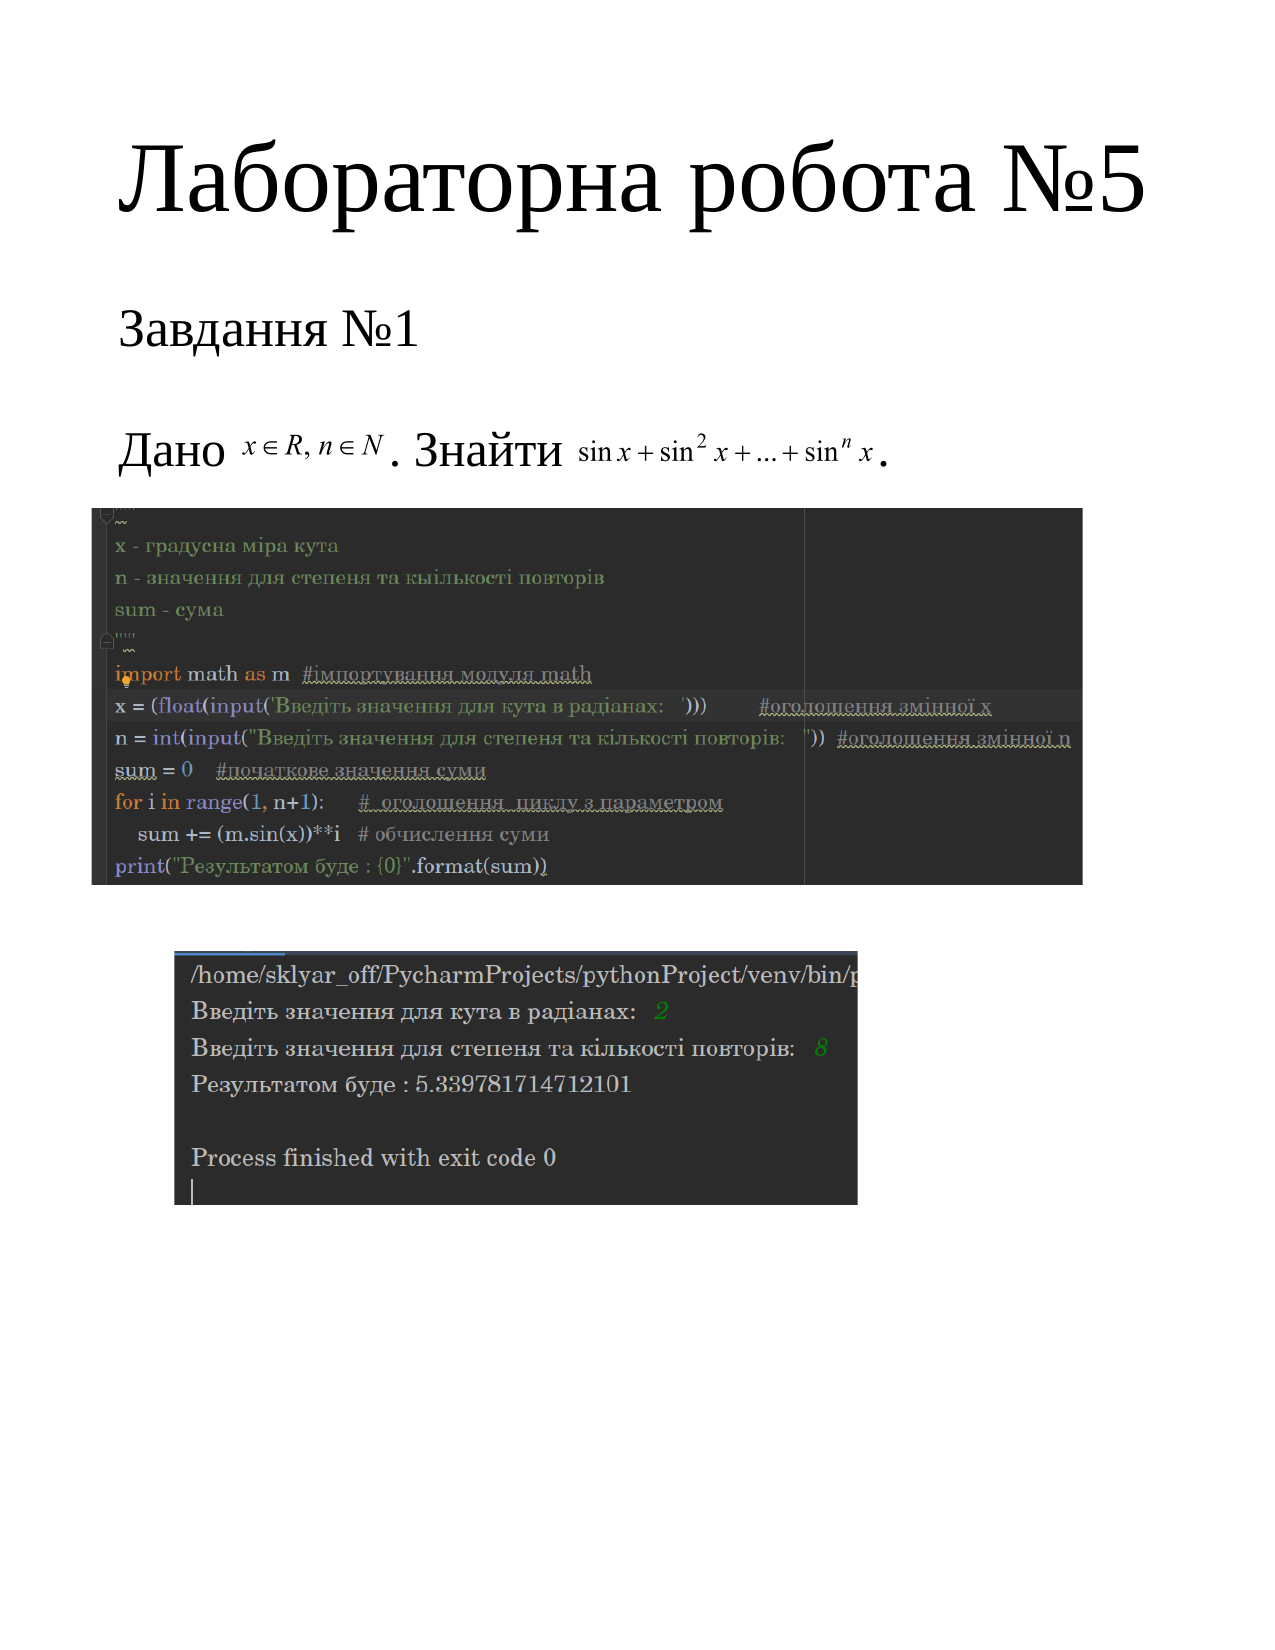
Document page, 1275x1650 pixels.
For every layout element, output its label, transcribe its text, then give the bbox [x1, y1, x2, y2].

text Дано . Знайти . [118, 420, 1157, 477]
text Завдання №1 [118, 295, 1157, 358]
picture [238, 429, 389, 467]
picture [91, 508, 578, 885]
picture [174, 951, 260, 1071]
text Лабораторна робота №5 [118, 118, 1157, 233]
picture [575, 427, 878, 467]
